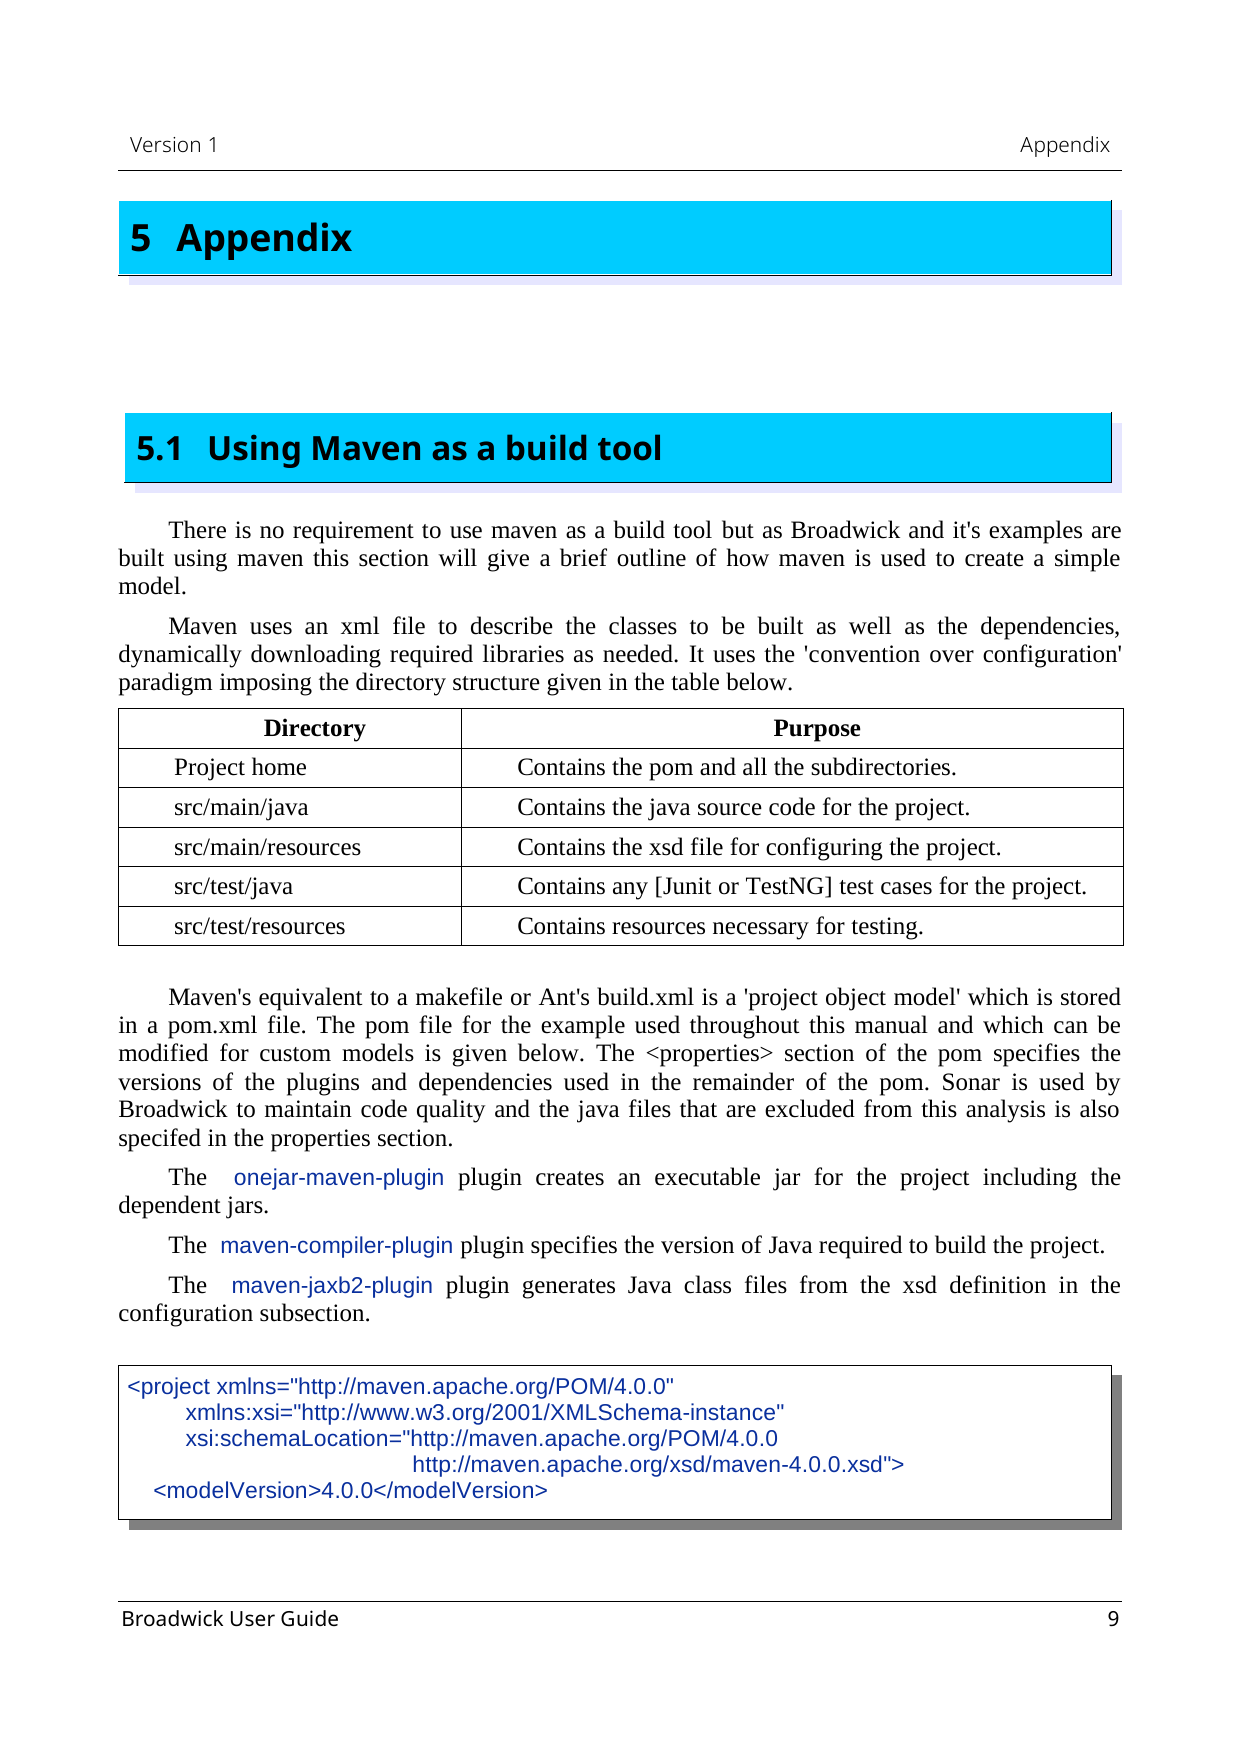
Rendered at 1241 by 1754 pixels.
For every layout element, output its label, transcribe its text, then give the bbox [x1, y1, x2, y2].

table_cell src/test/resources [119, 907, 461, 945]
table_cell src/main/resources [119, 828, 461, 866]
table_cell src/test/java [119, 867, 461, 906]
text <project xmlns="http://maven.apache.org/POM/4.0.0" [119, 1366, 1111, 1391]
text xmlns:xsi="http://www.w3.org/2001/XMLSchema-instance" [119, 1391, 1111, 1417]
text The maven-compiler-plugin plugin specifies the version of Java required to build the project. [118, 1231, 1122, 1259]
text xsi:schemaLocation="http://maven.apache.org/POM/4.0.0 [119, 1417, 1111, 1443]
table_cell Contains any [Junit or TestNG] test cases for the project. [462, 867, 1123, 906]
table_cell Contains the pom and all the subdirectories. [462, 749, 1123, 787]
text Maven uses an xml file to describe the classes to be built as well as the dependencies, dynamically downloading required libraries as needed. It uses the 'convention over configuration' paradigm imposing the directory structure given in the table below. [118, 612, 1122, 696]
text The maven-jaxb2-plugin plugin generates Java class files from the xsd definition in the configuration subsection. [118, 1271, 1122, 1327]
subtitle Using Maven as a build tool [125, 413, 1111, 482]
table_header Directory [119, 709, 461, 748]
text http://maven.apache.org/xsd/maven-4.0.0.xsd"> [119, 1443, 1111, 1469]
text There is no requirement to use maven as a build tool but as Broadwick and it's examples are built using maven this section will give a brief outline of how maven is used to create a simple model. [118, 516, 1122, 600]
text The onejar-maven-plugin plugin creates an executable jar for the project including the dependent jars. [118, 1163, 1122, 1219]
text Maven's equivalent to a makefile or Ant's build.xml is a 'project object model' which is stored in a pom.xml file. The pom file for the example used throughout this manual and which can be modified for custom models is given below. The <properties> section of the pom specifies the versions of the plugins and dependencies used in the remainder of the pom. Sonar is used by Broadwick to maintain code quality and the java files that are excluded from this analysis is also specifed in the properties section. [118, 983, 1122, 1151]
subtitle Appendix [119, 201, 1111, 274]
table_header Purpose [462, 709, 1123, 748]
table_cell Contains resources necessary for testing. [462, 907, 1123, 945]
table_cell Project home [119, 749, 461, 787]
table_cell Contains the xsd file for configuring the project. [462, 828, 1123, 866]
table_cell Contains the java source code for the project. [462, 788, 1123, 827]
table_cell src/main/java [119, 788, 461, 827]
text <modelVersion>4.0.0</modelVersion> [119, 1469, 1111, 1504]
